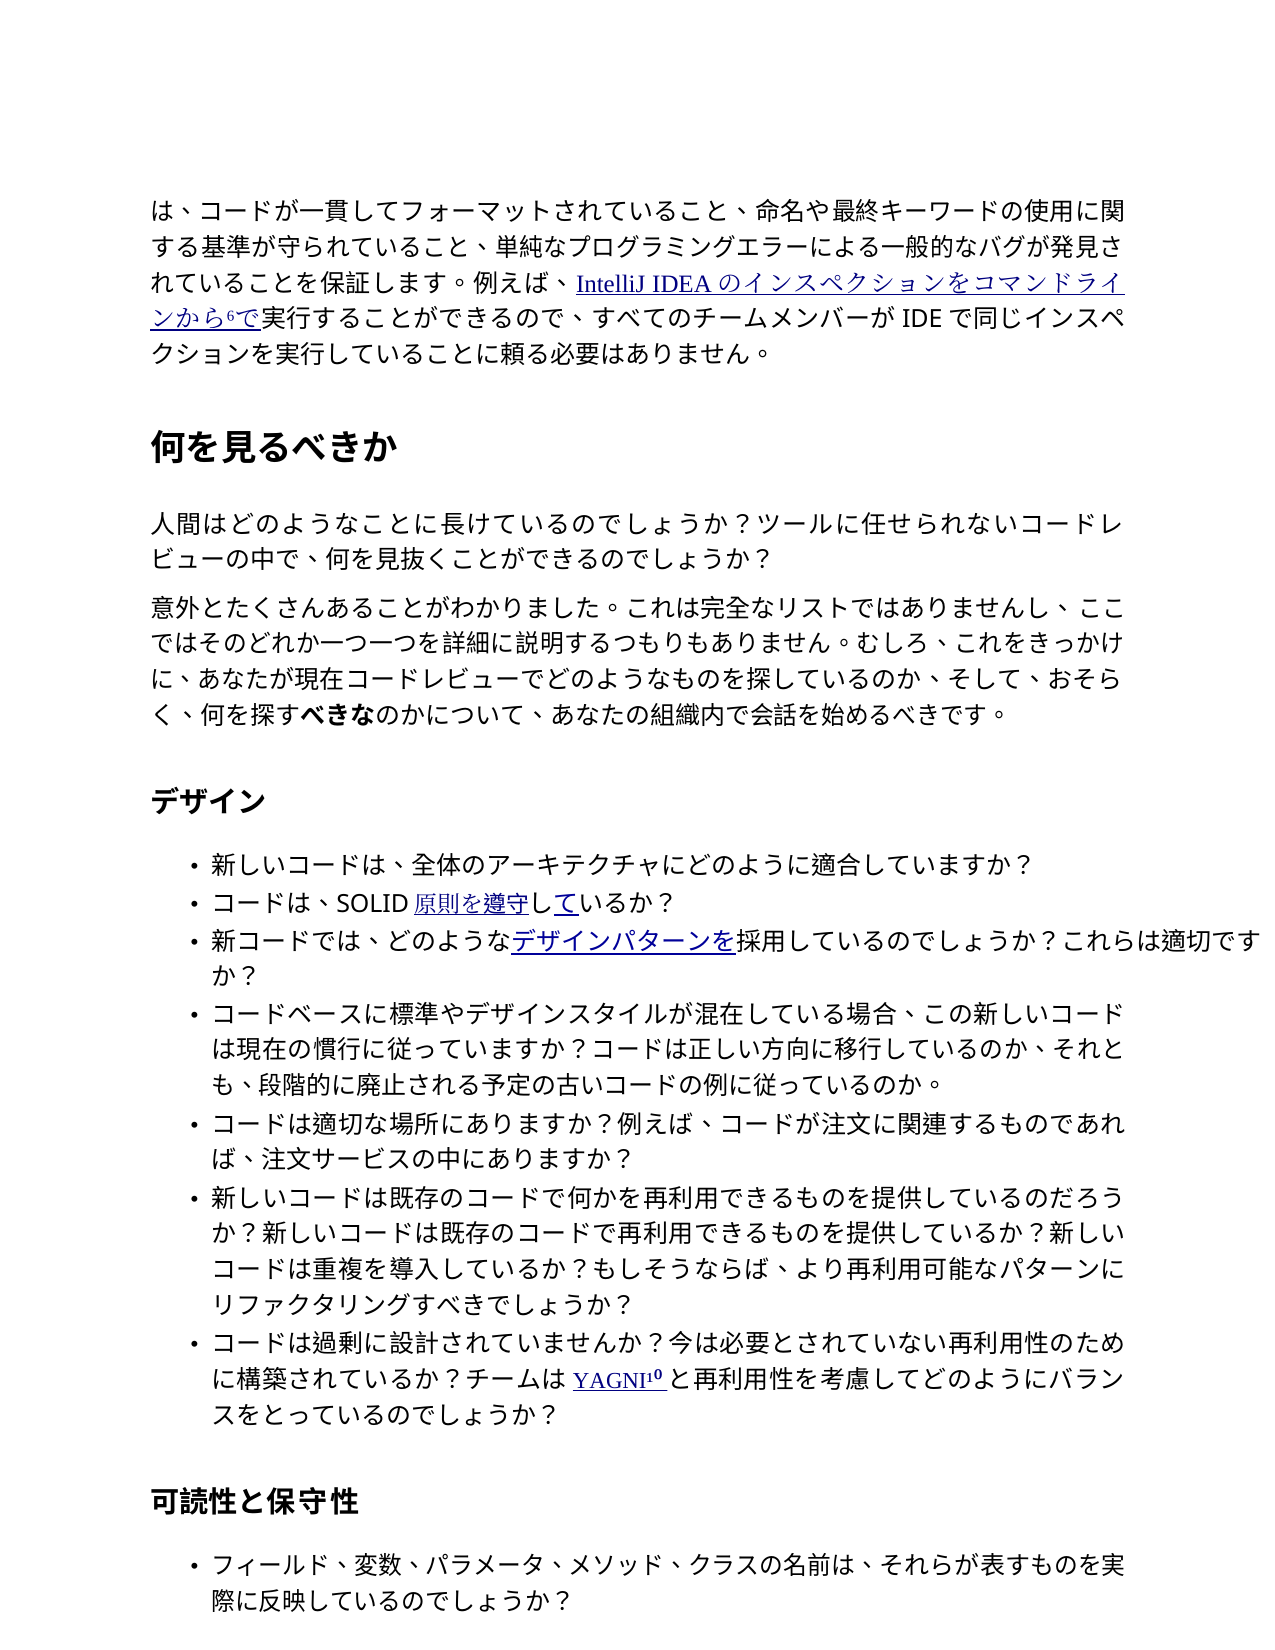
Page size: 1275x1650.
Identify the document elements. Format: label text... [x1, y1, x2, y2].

subtitle 何を見るべきか [150, 423, 1275, 471]
list フィールド、変数、パラメータ、メソッド、クラスの名前は、それらが表すものを実際に反映しているのでしょうか？ [190, 1548, 1126, 1617]
list コードは、SOLID原則を遵守しているか？ [190, 886, 1125, 919]
subtitle デザイン [150, 781, 1275, 821]
list コードは適切な場所にありますか？例えば、コードが注文に関連するものであれば、注文サービスの中にありますか？ [190, 1106, 1126, 1176]
text 意外とたくさんあることがわかりました。これは完全なリストではありませんし、ここではそのどれか一つ一つを詳細に説明するつもりもありません。むしろ、これをきっかけに、あなたが現在コードレビューでどのようなものを探しているのか、そして、おそらく、何を探すべきなのかについて、あなたの組織内で会話を始めるべきです。 [150, 590, 1126, 731]
text 人間はどのようなことに長けているのでしょうか？ツールに任せられないコードレビューの中で、何を見抜くことができるのでしょうか？ [150, 506, 1126, 576]
text は、コードが一貫してフォーマットされていること、命名や最終キーワードの使用に関する基準が守られていること、単純なプログラミングエラーによる一般的なバグが発見されていることを保証します。例えば、IntelliJ IDEAのインスペクションをコマンドラインから⁶で実行することができるので、すべてのチームメンバーがIDEで同じインスペクションを実行していることに頼る必要はありません。 [150, 194, 1126, 371]
list コードベースに標準やデザインスタイルが混在している場合、この新しいコードは現在の慣行に従っていますか？コードは正しい方向に移行しているのか、それとも、段階的に廃止される予定の古いコードの例に従っているのか。 [190, 996, 1126, 1102]
list 新しいコードは既存のコードで何かを再利用できるものを提供しているのだろうか？新しいコードは既存のコードで再利用できるものを提供しているか？新しいコードは重複を導入しているか？もしそうならば、より再利用可能なパターンにリファクタリングすべきでしょうか？ [190, 1180, 1126, 1322]
list 新コードでは、どのようなデザインパターンを採用しているのでしょうか？これらは適切ですか？ [190, 924, 1275, 992]
list コードは過剰に設計されていませんか？今は必要とされていない再利用性のために構築されているか？チームはYAGNI¹⁰と再利用性を考慮してどのようにバランスをとっているのでしょうか？ [190, 1326, 1126, 1431]
subtitle 可読性と保守性 [150, 1481, 1275, 1521]
list 新しいコードは、全体のアーキテクチャにどのように適合していますか？ [190, 847, 1275, 881]
